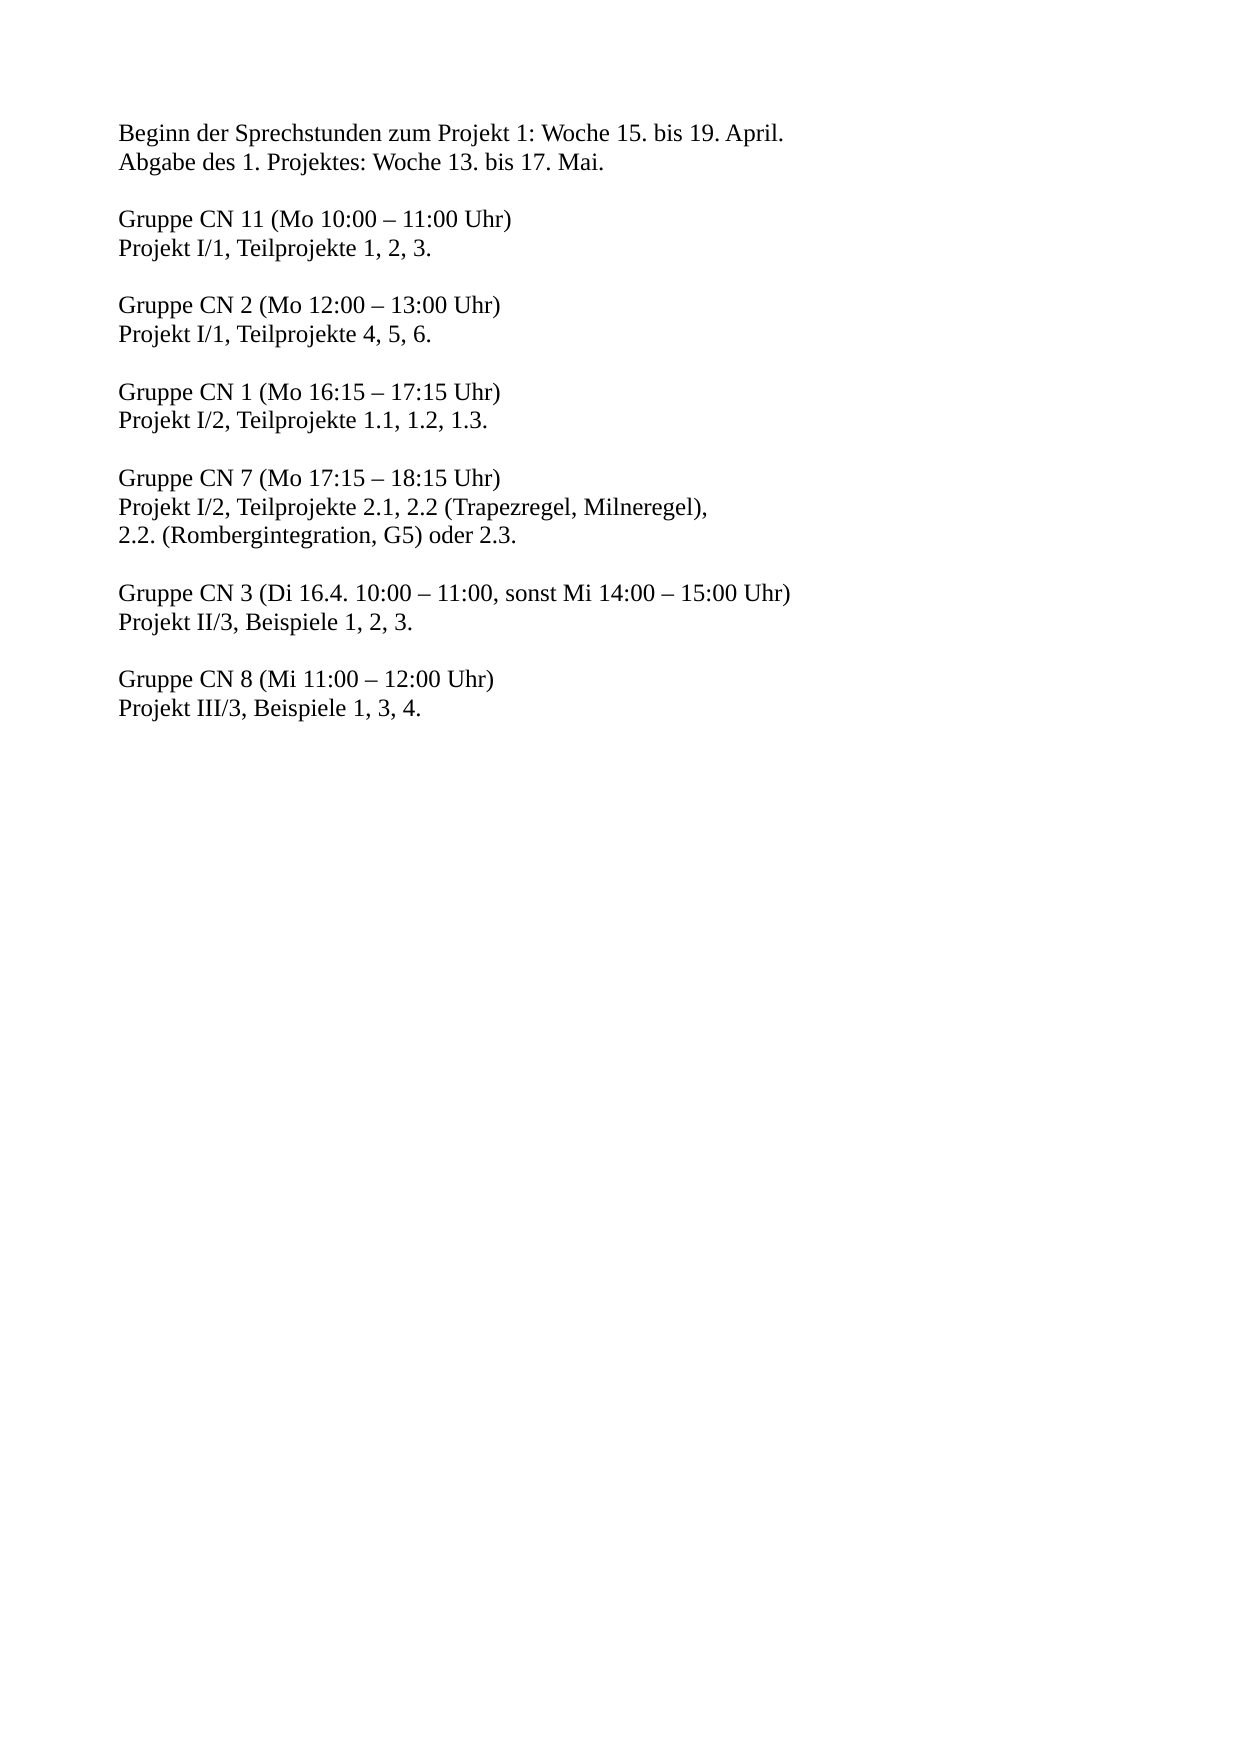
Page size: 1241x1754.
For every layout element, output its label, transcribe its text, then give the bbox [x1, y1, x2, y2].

text Projekt I/1, Teilprojekte 4, 5, 6. [118, 319, 1122, 348]
text Projekt I/1, Teilprojekte 1, 2, 3. [118, 233, 1122, 262]
text Projekt I/2, Teilprojekte 2.1, 2.2 (Trapezregel, Milneregel), [118, 492, 1122, 521]
text Gruppe CN 7 (Mo 17:15 – 18:15 Uhr) [118, 463, 1122, 492]
text Abgabe des 1. Projektes: Woche 13. bis 17. Mai. [118, 147, 1122, 176]
text Gruppe CN 8 (Mi 11:00 – 12:00 Uhr) [118, 664, 1122, 693]
text Gruppe CN 11 (Mo 10:00 – 11:00 Uhr) [118, 204, 1122, 233]
text Projekt III/3, Beispiele 1, 3, 4. [118, 693, 1122, 722]
text 2.2. (Rombergintegration, G5) oder 2.3. [118, 521, 1122, 549]
text Beginn der Sprechstunden zum Projekt 1: Woche 15. bis 19. April. [118, 118, 1122, 147]
text Projekt I/2, Teilprojekte 1.1, 1.2, 1.3. [118, 406, 1122, 434]
text Projekt II/3, Beispiele 1, 2, 3. [118, 607, 1122, 636]
text Gruppe CN 2 (Mo 12:00 – 13:00 Uhr) [118, 291, 1122, 319]
text Gruppe CN 3 (Di 16.4. 10:00 – 11:00, sonst Mi 14:00 – 15:00 Uhr) [118, 578, 1122, 607]
text Gruppe CN 1 (Mo 16:15 – 17:15 Uhr) [118, 377, 1122, 406]
